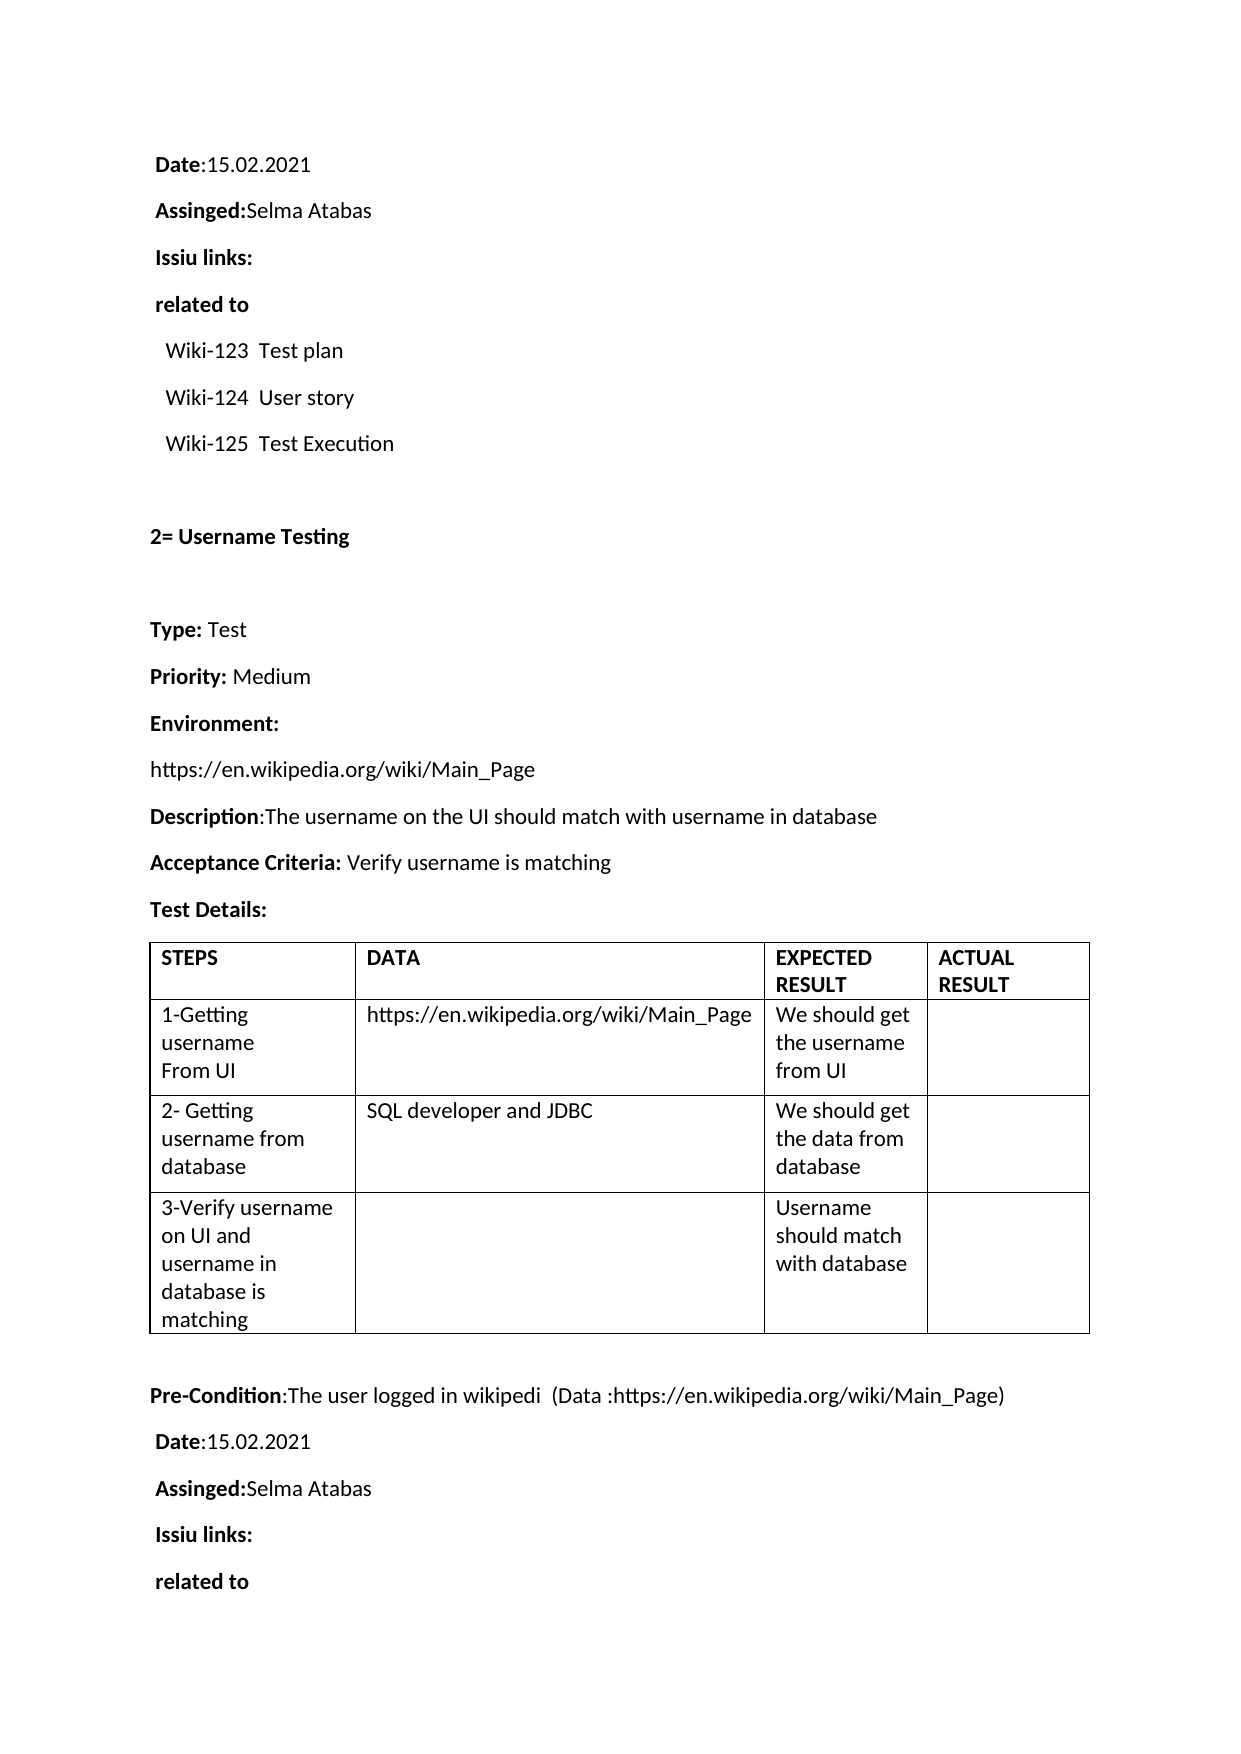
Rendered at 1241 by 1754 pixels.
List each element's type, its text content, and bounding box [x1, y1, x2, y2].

text Description:The username on the UI should match with username in database [150, 802, 1090, 830]
text Assinged:Selma Atabas [150, 1474, 1090, 1502]
table_header ACTUAL RESULT [928, 943, 1089, 999]
table_cell SQL developer and JDBC [356, 1096, 764, 1192]
table_header EXPECTED RESULT [765, 943, 927, 999]
text Type: Test [150, 616, 1090, 644]
table_header DATA [356, 943, 764, 999]
text Wiki-124 User story [150, 383, 1090, 411]
text Pre-Condition:The user logged in wikipedi (Data :https://en.wikipedia.org/wiki/Main_Page) [150, 1381, 1090, 1409]
text Wiki-125 Test Execution [150, 429, 1090, 457]
table_cell [928, 1096, 1089, 1192]
table_cell 1-Getting username From UI [151, 1000, 355, 1095]
table_cell [928, 1000, 1089, 1095]
table_cell [928, 1193, 1089, 1333]
text Test Details: [150, 895, 1090, 923]
table_header STEPS [151, 943, 355, 999]
table_cell 3-Verify username on UI and username in database is matching [151, 1193, 355, 1333]
text Date:15.02.2021 [150, 150, 1090, 178]
text https://en.wikipedia.org/wiki/Main_Page [150, 755, 1090, 783]
table_cell 2- Getting username from database [151, 1096, 355, 1192]
text Issiu links: [150, 243, 1090, 271]
text Acceptance Criteria: Verify username is matching [150, 848, 1090, 876]
table_cell We should get the username from UI [765, 1000, 927, 1095]
text 2= Username Testing [150, 522, 1090, 551]
text Date:15.02.2021 [150, 1427, 1090, 1456]
table_cell We should get the data from database [765, 1096, 927, 1192]
text related to [150, 290, 1090, 318]
text Issiu links: [150, 1521, 1090, 1549]
text Environment: [150, 709, 1090, 737]
table_cell Username should match with database [765, 1193, 927, 1333]
table_cell https://en.wikipedia.org/wiki/Main_Page [356, 1000, 764, 1095]
text Wiki-123 Test plan [150, 336, 1090, 364]
text Assinged:Selma Atabas [150, 197, 1090, 224]
text Priority: Medium [150, 662, 1090, 690]
text related to [150, 1567, 1090, 1595]
table_cell [356, 1193, 764, 1333]
